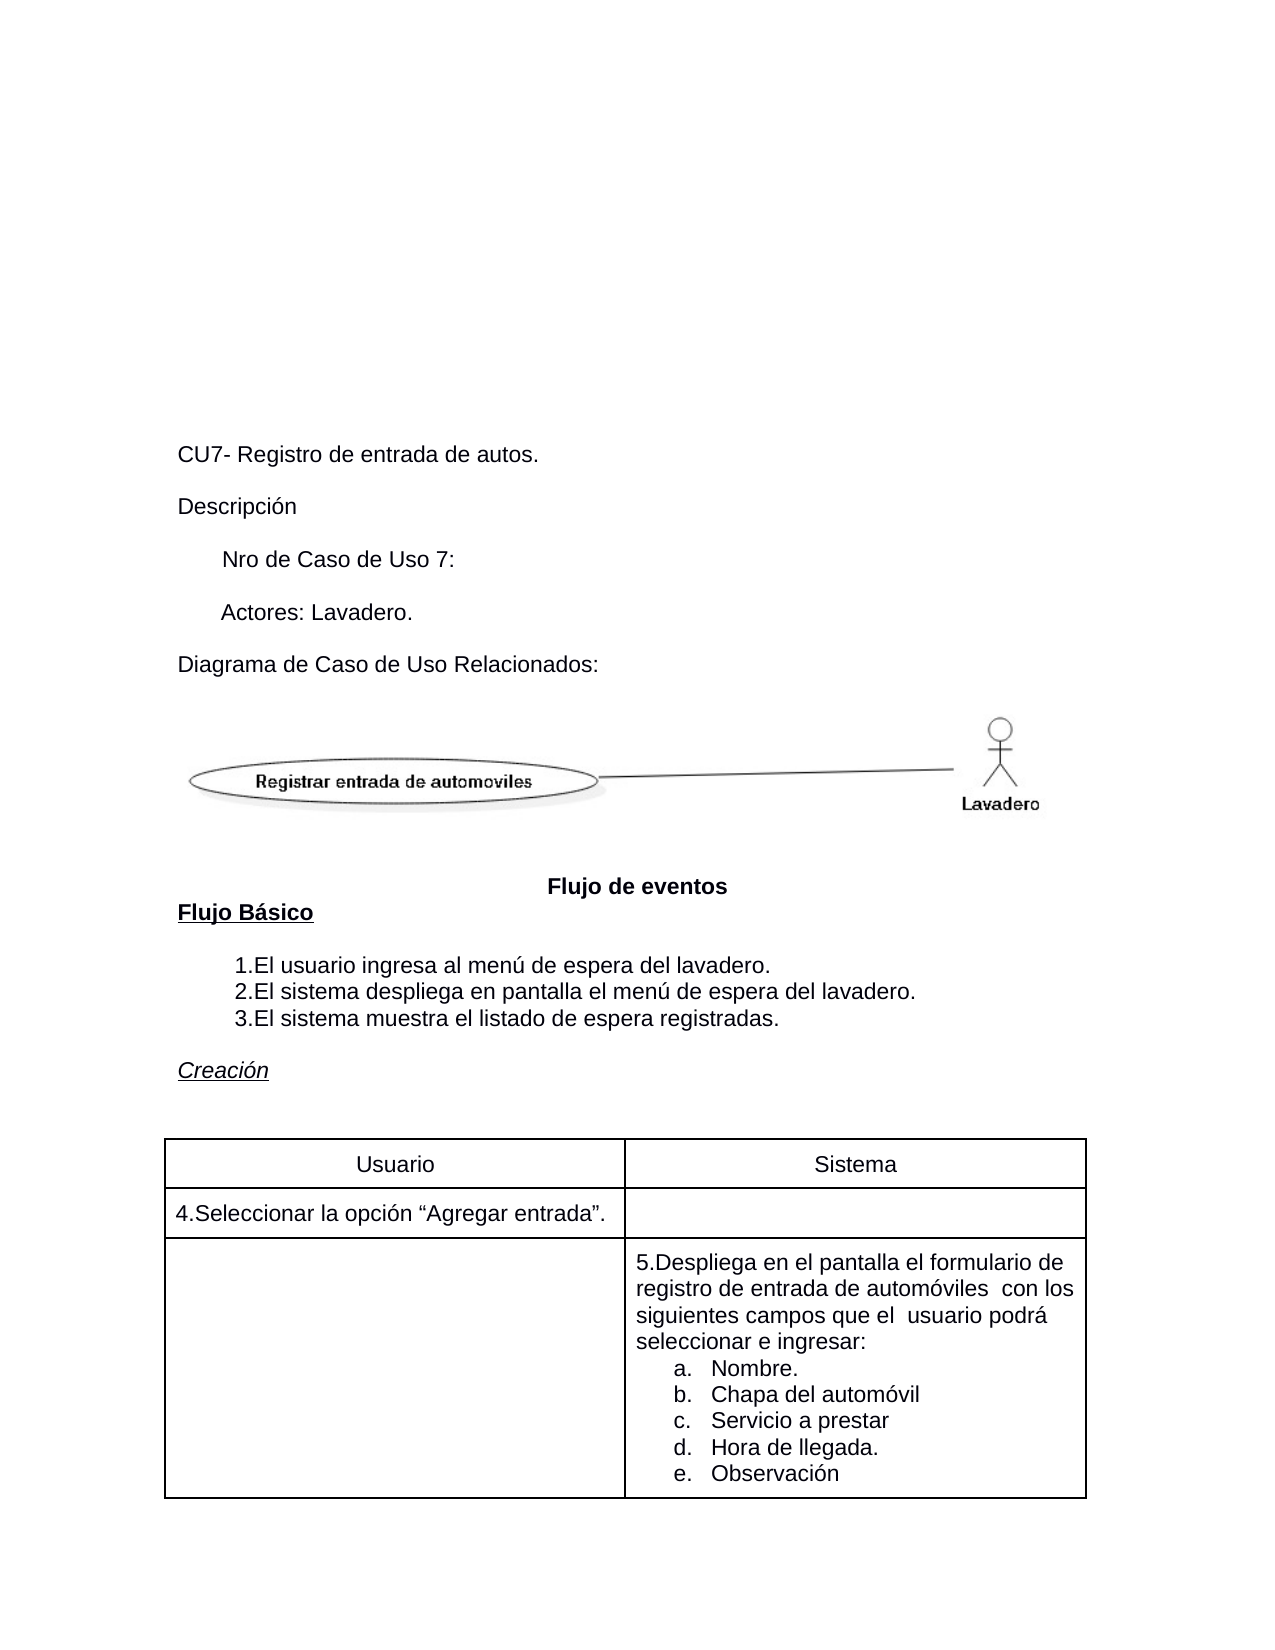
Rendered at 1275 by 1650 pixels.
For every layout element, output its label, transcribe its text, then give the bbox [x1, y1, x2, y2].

table_cell [166, 1239, 624, 1497]
text Actores: Lavadero. [177, 599, 1098, 625]
text Flujo Básico [177, 899, 1098, 926]
table_cell [626, 1189, 1085, 1237]
text 3.El sistema muestra el listado de espera registradas. [177, 1005, 1098, 1031]
text 1.El usuario ingresa al menú de espera del lavadero. [177, 952, 1098, 978]
text Diagrama de Caso de Uso Relacionados: [177, 651, 1098, 678]
table_cell 4.Seleccionar la opción “Agregar entrada”. [166, 1189, 624, 1237]
text Nro de Caso de Uso 7: [177, 546, 1098, 572]
picture [177, 704, 1098, 873]
table_header Usuario [166, 1140, 624, 1187]
text 2.El sistema despliega en pantalla el menú de espera del lavadero. [177, 978, 1098, 1005]
text Flujo de eventos [177, 873, 1098, 899]
text CU7- Registro de entrada de autos. [177, 441, 1098, 467]
text Creación [177, 1057, 1098, 1084]
text Descripción [177, 493, 1098, 520]
table_cell 5.Despliega en el pantalla el formulario de registro de entrada de automóviles con los siguientes campos que el usuario podrá seleccionar e ingresar: Nombre. Chapa del automóvil Servicio a prestar Hora de llegada. Observación [626, 1239, 1085, 1497]
table_header Sistema [626, 1140, 1085, 1187]
